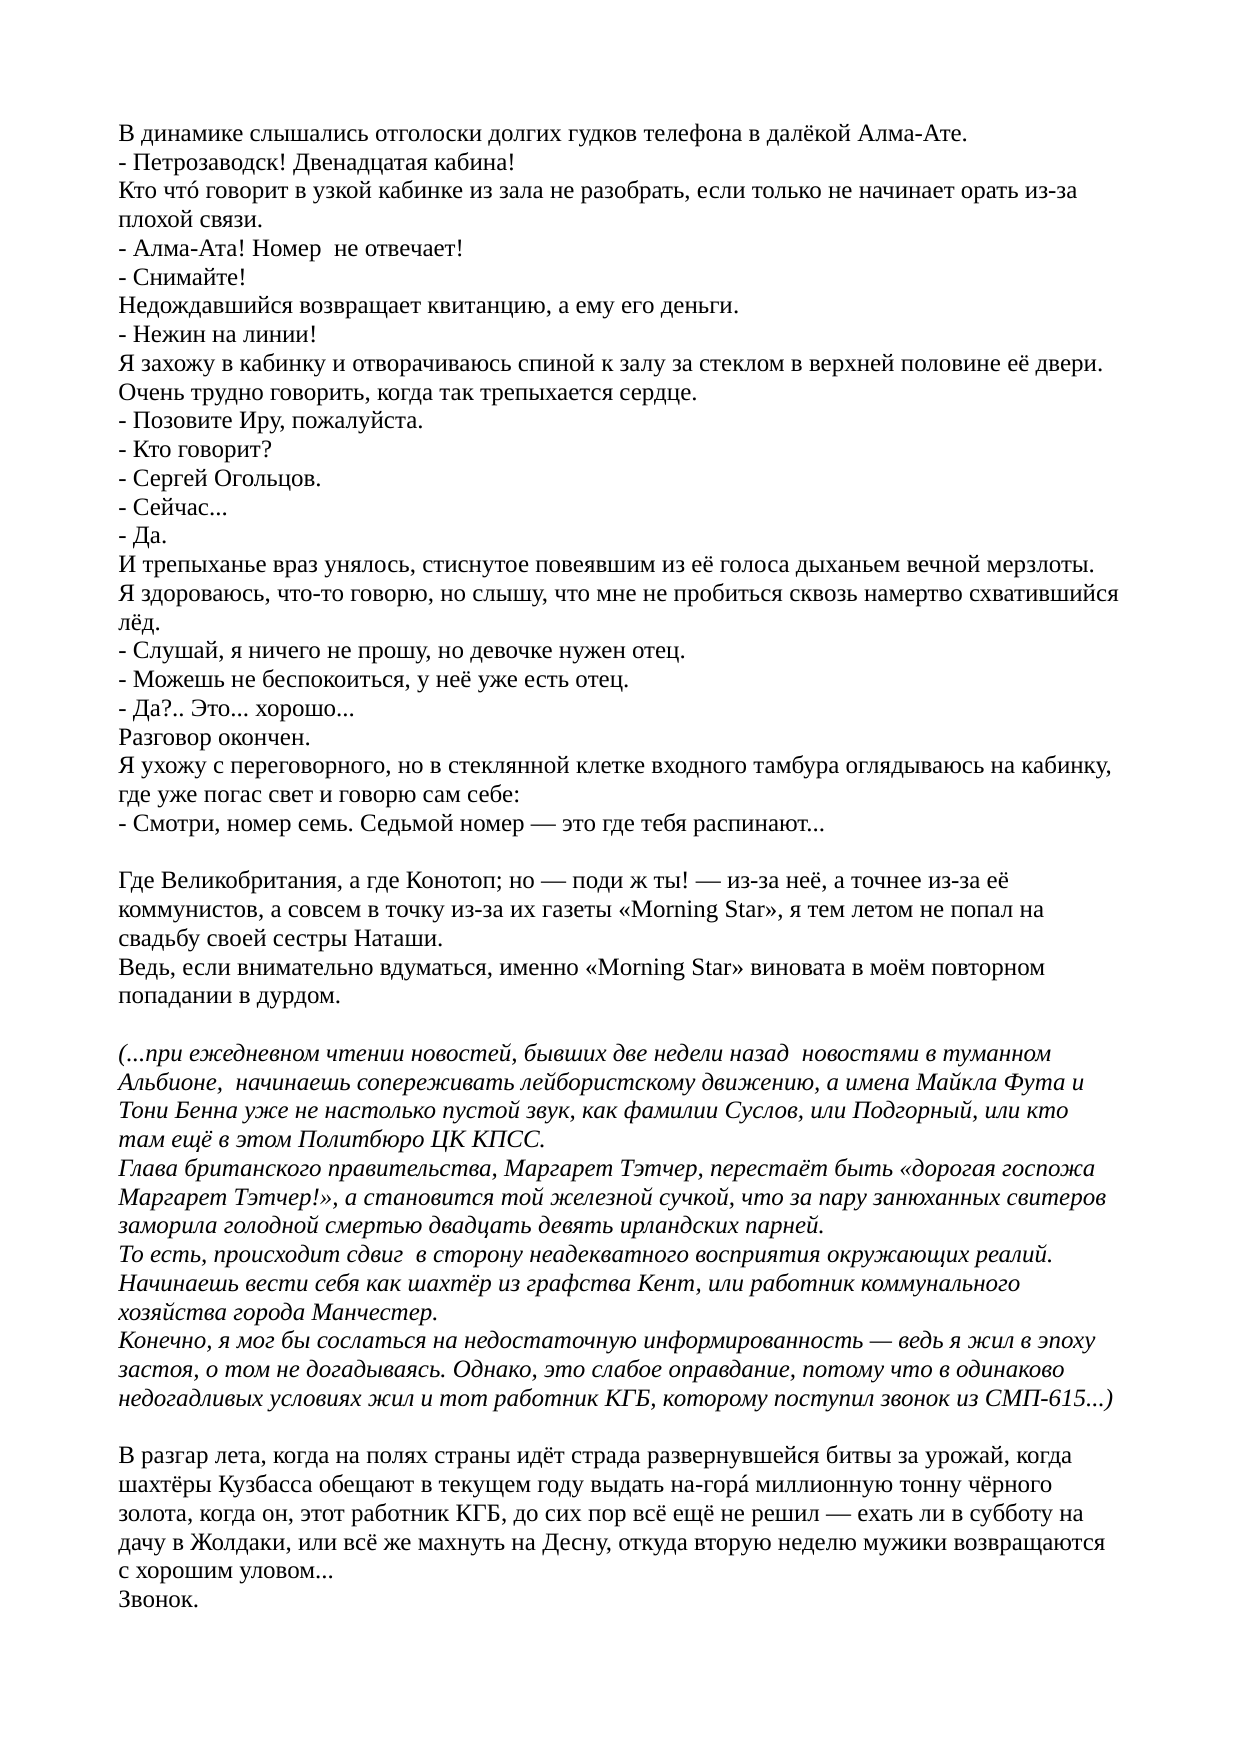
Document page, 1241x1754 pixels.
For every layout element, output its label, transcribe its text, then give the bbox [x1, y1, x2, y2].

text Я захожу в кабинку и отворачиваюсь спиной к залу за стеклом в верхней половине её двери. [118, 348, 1122, 377]
text - Нежин на линии! [118, 319, 1122, 348]
text Конечно, я мог бы сослаться на недостаточную информированность — ведь я жил в эпоху застоя, о том не догадываясь. Однако, это слабое оправдание, потому что в одинаково недогадливых условиях жил и тот работник КГБ, которому поступил звонок из СМП-615...) [118, 1326, 1122, 1412]
text Кто чтó говорит в узкой кабинке из зала не разобрать, если только не начинает орать из-за плохой связи. [118, 176, 1122, 233]
text - Петрозаводск! Двенадцатая кабина! [118, 147, 1122, 176]
text - Алма-Ата! Номер не отвечает! [118, 233, 1122, 262]
text - Сергей Огольцов. [118, 463, 1122, 492]
text Глава британского правительства, Маргарет Тэтчер, перестаёт быть «дорогая госпожа Маргарет Тэтчер!», а становится той железной сучкой, что за пару занюханных свитеров заморила голодной смертью двадцать девять ирландских парней. [118, 1153, 1122, 1239]
text - Смотри, номер семь. Седьмой номер — это где тебя распинают... [118, 808, 1122, 837]
text То есть, происходит сдвиг в сторону неадекватного восприятия окружающих реалий. [118, 1239, 1122, 1268]
text Начинаешь вести себя как шахтёр из графства Кент, или работник коммунального хозяйства города Манчестер. [118, 1268, 1122, 1326]
text Я ухожу с переговорного, но в стеклянной клетке входного тамбура оглядываюсь на кабинку, где уже погас свет и говорю сам себе: [118, 751, 1122, 808]
text - Сейчас... [118, 492, 1122, 521]
text Я здороваюсь, что-то говорю, но слышу, что мне не пробиться сквозь намертво схватившийся лёд. [118, 578, 1122, 636]
text - Слушай, я ничего не прошу, но девочке нужен отец. [118, 636, 1122, 664]
text - Можешь не беспокоиться, у неё уже есть отец. [118, 664, 1122, 693]
text В разгар лета, когда на полях страны идёт страда развернувшейся битвы за урожай, когда шахтёры Кузбасса обещают в текущем году выдать на-горá миллионную тонну чёрного золота, когда он, этот работник КГБ, до сих пор всё ещё не решил — ехать ли в субботу на дачу в Жолдаки, или всё же махнуть на Десну, откуда вторую неделю мужики возвращаются с хорошим уловом... [118, 1441, 1122, 1584]
text - Кто говорит? [118, 434, 1122, 463]
text Очень трудно говорить, когда так трепыхается сердце. [118, 377, 1122, 406]
text Звонок. [118, 1584, 1122, 1613]
text (...при ежедневном чтении новостей, бывших две недели назад новостями в туманном Альбионе, начинаешь сопереживать лейбористскому движению, а имена Майкла Фута и Тони Бенна уже не настолько пустой звук, как фамилии Суслов, или Подгорный, или кто там ещё в этом Политбюро ЦК КПСС. [118, 1038, 1122, 1153]
text Где Великобритания, а где Конотоп; но — поди ж ты! — из-за неё, а точнее из-за её коммунистов, а совсем в точку из-за их газеты «Morning Star», я тем летом не попал на свадьбу своей сестры Наташи. [118, 866, 1122, 952]
text - Да?.. Это... хорошо... [118, 693, 1122, 722]
text В динамике слышались отголоски долгих гудков телефона в далёкой Алма-Ате. [118, 118, 1122, 147]
text Недождавшийся возвращает квитанцию, а ему его деньги. [118, 291, 1122, 319]
text Ведь, если внимательно вдуматься, именно «Morning Star» виновата в моём повторном попадании в дурдом. [118, 952, 1122, 1009]
text Разговор окончен. [118, 722, 1122, 751]
text - Снимайте! [118, 262, 1122, 291]
text - Позовите Иру, пожалуйста. [118, 406, 1122, 434]
text И трепыханье враз унялось, стиснутое повеявшим из её голоса дыханьем вечной мерзлоты. [118, 549, 1122, 578]
text - Да. [118, 521, 1122, 549]
